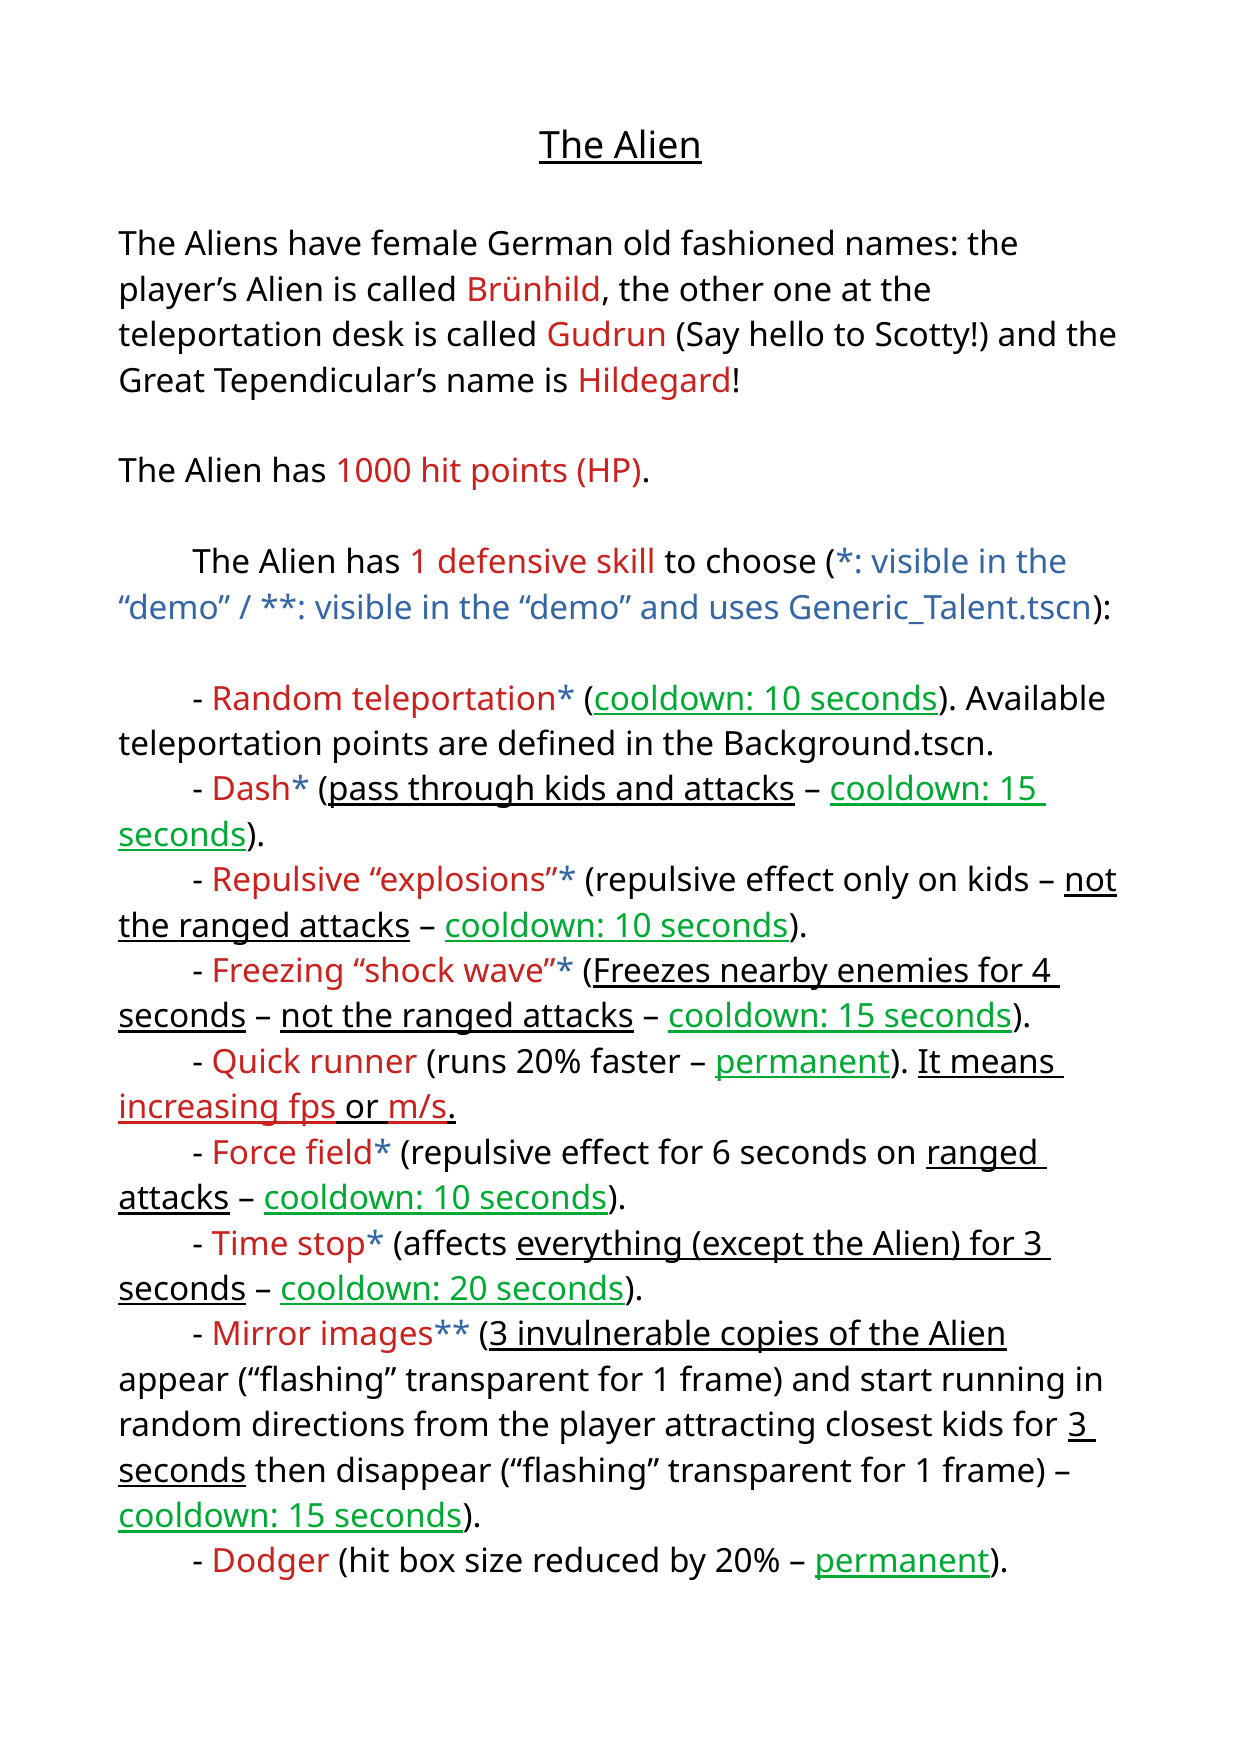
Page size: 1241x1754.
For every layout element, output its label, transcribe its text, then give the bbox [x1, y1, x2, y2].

text - Random teleportation* (cooldown: 10 seconds). Available teleportation points are defined in the Background.tscn. [118, 674, 1122, 765]
text - Repulsive “explosions”* (repulsive effect only on kids – not the ranged attacks – cooldown: 10 seconds). [118, 856, 1122, 947]
text - Mirror images** (3 invulnerable copies of the Alien appear (“flashing” transparent for 1 frame) and start running in random directions from the player attracting closest kids for 3 seconds then disappear (“flashing” transparent for 1 frame) – cooldown: 15 seconds). [118, 1310, 1122, 1537]
text - Force field* (repulsive effect for 6 seconds on ranged attacks – cooldown: 10 seconds). [118, 1128, 1122, 1219]
text - Dodger (hit box size reduced by 20% – permanent). [118, 1537, 1122, 1583]
text The Alien has 1 defensive skill to choose (*: visible in the “demo” / **: visible in the “demo” and uses Generic_Talent.tscn): [118, 538, 1122, 629]
text The Alien [118, 118, 1122, 169]
text - Freezing “shock wave”* (Freezes nearby enemies for 4 seconds – not the ranged attacks – cooldown: 15 seconds). [118, 947, 1122, 1038]
text - Quick runner (runs 20% faster – permanent). It means increasing fps or m/s. [118, 1038, 1122, 1128]
text The Aliens have female German old fashioned names: the player’s Alien is called Brünhild, the other one at the teleportation desk is called Gudrun (Say hello to Scotty!) and the Great Tependicular’s name is Hildegard! [118, 220, 1122, 402]
text The Alien has 1000 hit points (HP). [118, 447, 1122, 493]
text - Time stop* (affects everything (except the Alien) for 3 seconds – cooldown: 20 seconds). [118, 1219, 1122, 1310]
text - Dash* (pass through kids and attacks – cooldown: 15 seconds). [118, 765, 1122, 856]
